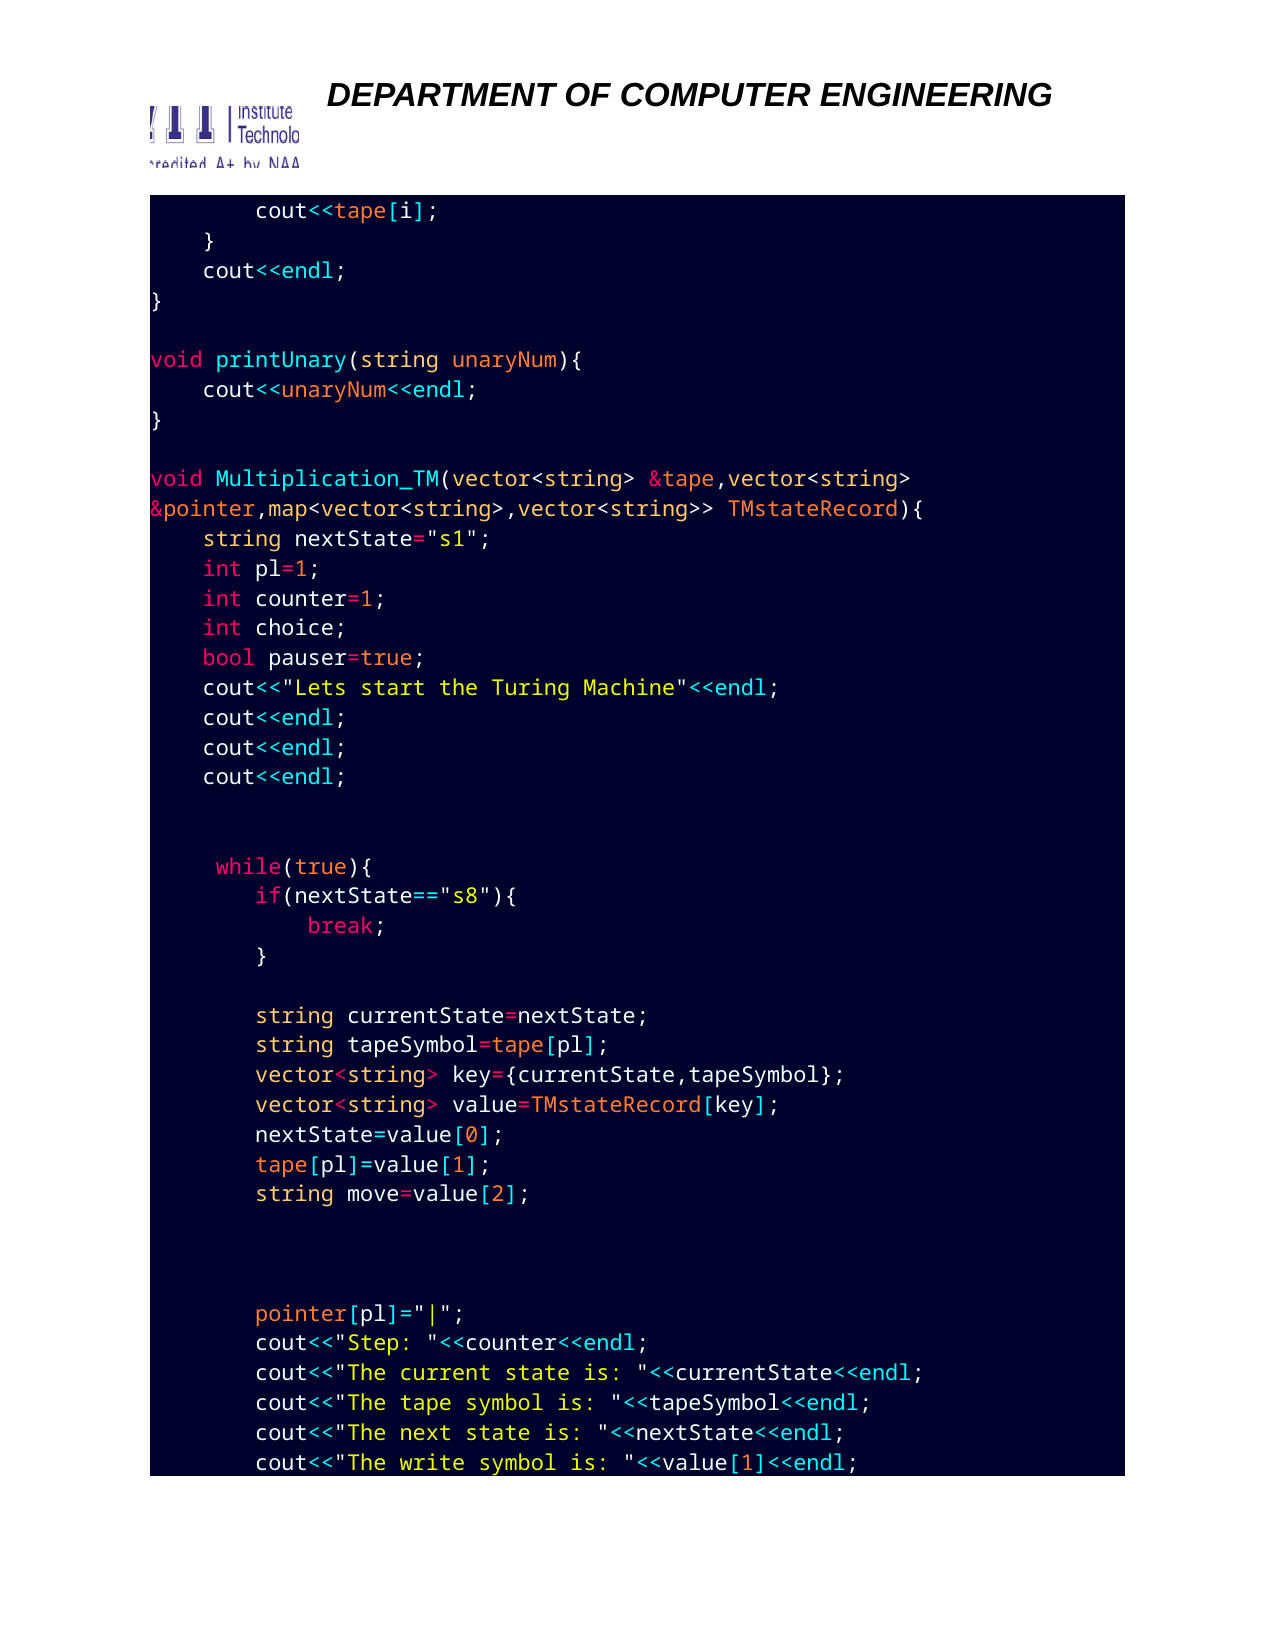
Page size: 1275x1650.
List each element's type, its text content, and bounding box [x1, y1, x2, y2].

text string nextState="s1"; [150, 523, 1125, 553]
text cout<<"The write symbol is: "<<value[1]<<endl; [150, 1446, 1125, 1476]
text cout<<endl; [150, 255, 1125, 284]
text } [150, 940, 1125, 970]
text string currentState=nextState; [150, 999, 1125, 1029]
text vector<string> key={currentState,tapeSymbol}; [150, 1059, 1125, 1089]
text bool pauser=true; [150, 642, 1125, 672]
text cout<<endl; [150, 702, 1125, 731]
text cout<<tape[i]; [150, 195, 1125, 225]
text cout<<unaryNum<<endl; [150, 374, 1125, 404]
text cout<<"Step: "<<counter<<endl; [150, 1327, 1125, 1357]
text if(nextState=="s8"){ [150, 880, 1125, 910]
text cout<<"Lets start the Turing Machine"<<endl; [150, 672, 1125, 702]
text string move=value[2]; [150, 1178, 1125, 1208]
text tape[pl]=value[1]; [150, 1148, 1125, 1178]
text cout<<"The next state is: "<<nextState<<endl; [150, 1417, 1125, 1446]
text } [150, 284, 1125, 314]
text while(true){ [150, 851, 1125, 880]
text nextState=value[0]; [150, 1119, 1125, 1148]
text int counter=1; [150, 582, 1125, 612]
text break; [150, 910, 1125, 940]
text cout<<endl; [150, 761, 1125, 791]
text string tapeSymbol=tape[pl]; [150, 1029, 1125, 1059]
text cout<<"The current state is: "<<currentState<<endl; [150, 1357, 1125, 1387]
text } [150, 404, 1125, 433]
text } [150, 225, 1125, 255]
text cout<<endl; [150, 731, 1125, 761]
text pointer[pl]="|"; [150, 1297, 1125, 1327]
text int choice; [150, 612, 1125, 642]
text int pl=1; [150, 553, 1125, 582]
text cout<<"The tape symbol is: "<<tapeSymbol<<endl; [150, 1387, 1125, 1417]
text void printUnary(string unaryNum){ [150, 344, 1125, 374]
text vector<string> value=TMstateRecord[key]; [150, 1089, 1125, 1119]
text void Multiplication_TM(vector<string> &tape,vector<string> &pointer,map<vector<string>,vector<string>> TMstateRecord){ [150, 463, 1125, 523]
